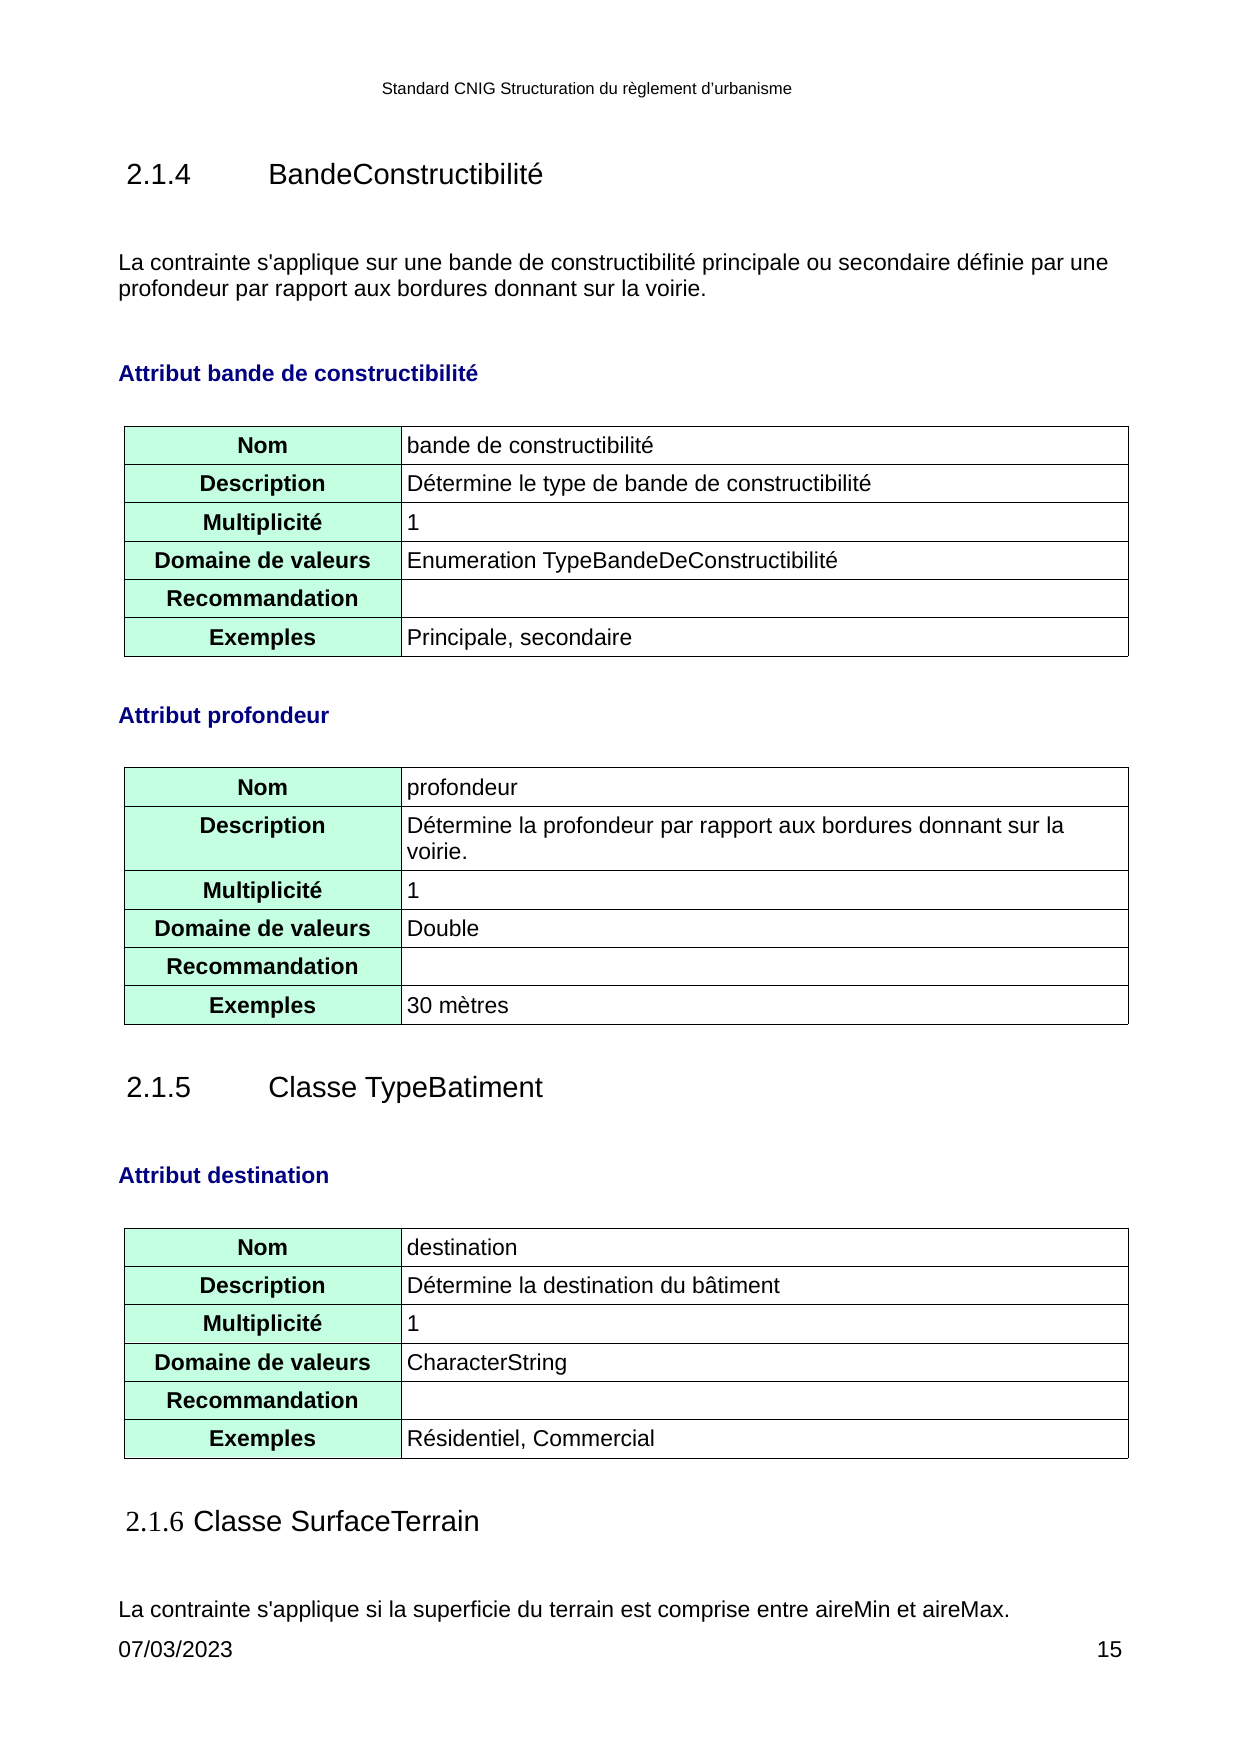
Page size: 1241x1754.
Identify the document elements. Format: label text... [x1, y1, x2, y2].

table_cell Domaine de valeurs [125, 542, 401, 579]
table_cell [402, 1382, 1128, 1419]
table_cell Description [125, 465, 401, 502]
table_cell Détermine la destination du bâtiment [402, 1267, 1128, 1304]
table_cell Résidentiel, Commercial [402, 1420, 1128, 1457]
table_cell Description [125, 1267, 401, 1304]
table_cell Multiplicité [125, 871, 401, 909]
text Attribut destination [118, 1162, 1122, 1189]
text La contrainte s'applique sur une bande de constructibilité principale ou secondaire définie par une profondeur par rapport aux bordures donnant sur la voirie. [118, 249, 1122, 302]
table_cell CharacterString [402, 1344, 1128, 1381]
list BandeConstructibilité [118, 157, 1122, 191]
text Attribut bande de constructibilité [118, 360, 1122, 387]
table_header profondeur [402, 768, 1128, 806]
table_header destination [402, 1229, 1128, 1266]
table_cell 1 [402, 871, 1128, 909]
table_cell Exemples [125, 986, 401, 1024]
table_cell 1 [402, 503, 1128, 541]
text La contrainte s'applique si la superficie du terrain est comprise entre aireMin et aireMax. [118, 1596, 1122, 1623]
table_cell [402, 580, 1128, 617]
table_cell Description [125, 807, 401, 870]
table_cell Exemples [125, 1420, 401, 1457]
table_cell Double [402, 910, 1128, 947]
table_cell Exemples [125, 618, 401, 656]
table_cell Recommandation [125, 1382, 401, 1419]
table_cell Enumeration TypeBandeDeConstructibilité [402, 542, 1128, 579]
list Classe TypeBatiment [118, 1070, 1122, 1104]
table_header Nom [125, 1229, 401, 1266]
table_cell Domaine de valeurs [125, 910, 401, 947]
table_cell Recommandation [125, 948, 401, 985]
table_cell Domaine de valeurs [125, 1344, 401, 1381]
table_cell Multiplicité [125, 1305, 401, 1342]
table_cell [402, 948, 1128, 985]
table_cell Principale, secondaire [402, 618, 1128, 656]
table_cell Recommandation [125, 580, 401, 617]
table_cell Détermine la profondeur par rapport aux bordures donnant sur la voirie. [402, 807, 1128, 870]
table_header Nom [125, 427, 401, 464]
text Attribut profondeur [118, 702, 1122, 728]
table_cell Détermine le type de bande de constructibilité [402, 465, 1128, 502]
table_header Nom [125, 768, 401, 806]
table_cell 1 [402, 1305, 1128, 1342]
table_cell 30 mètres [402, 986, 1128, 1024]
table_header bande de constructibilité [402, 427, 1128, 464]
table_cell Multiplicité [125, 503, 401, 541]
list Classe SurfaceTerrain [118, 1504, 1122, 1538]
